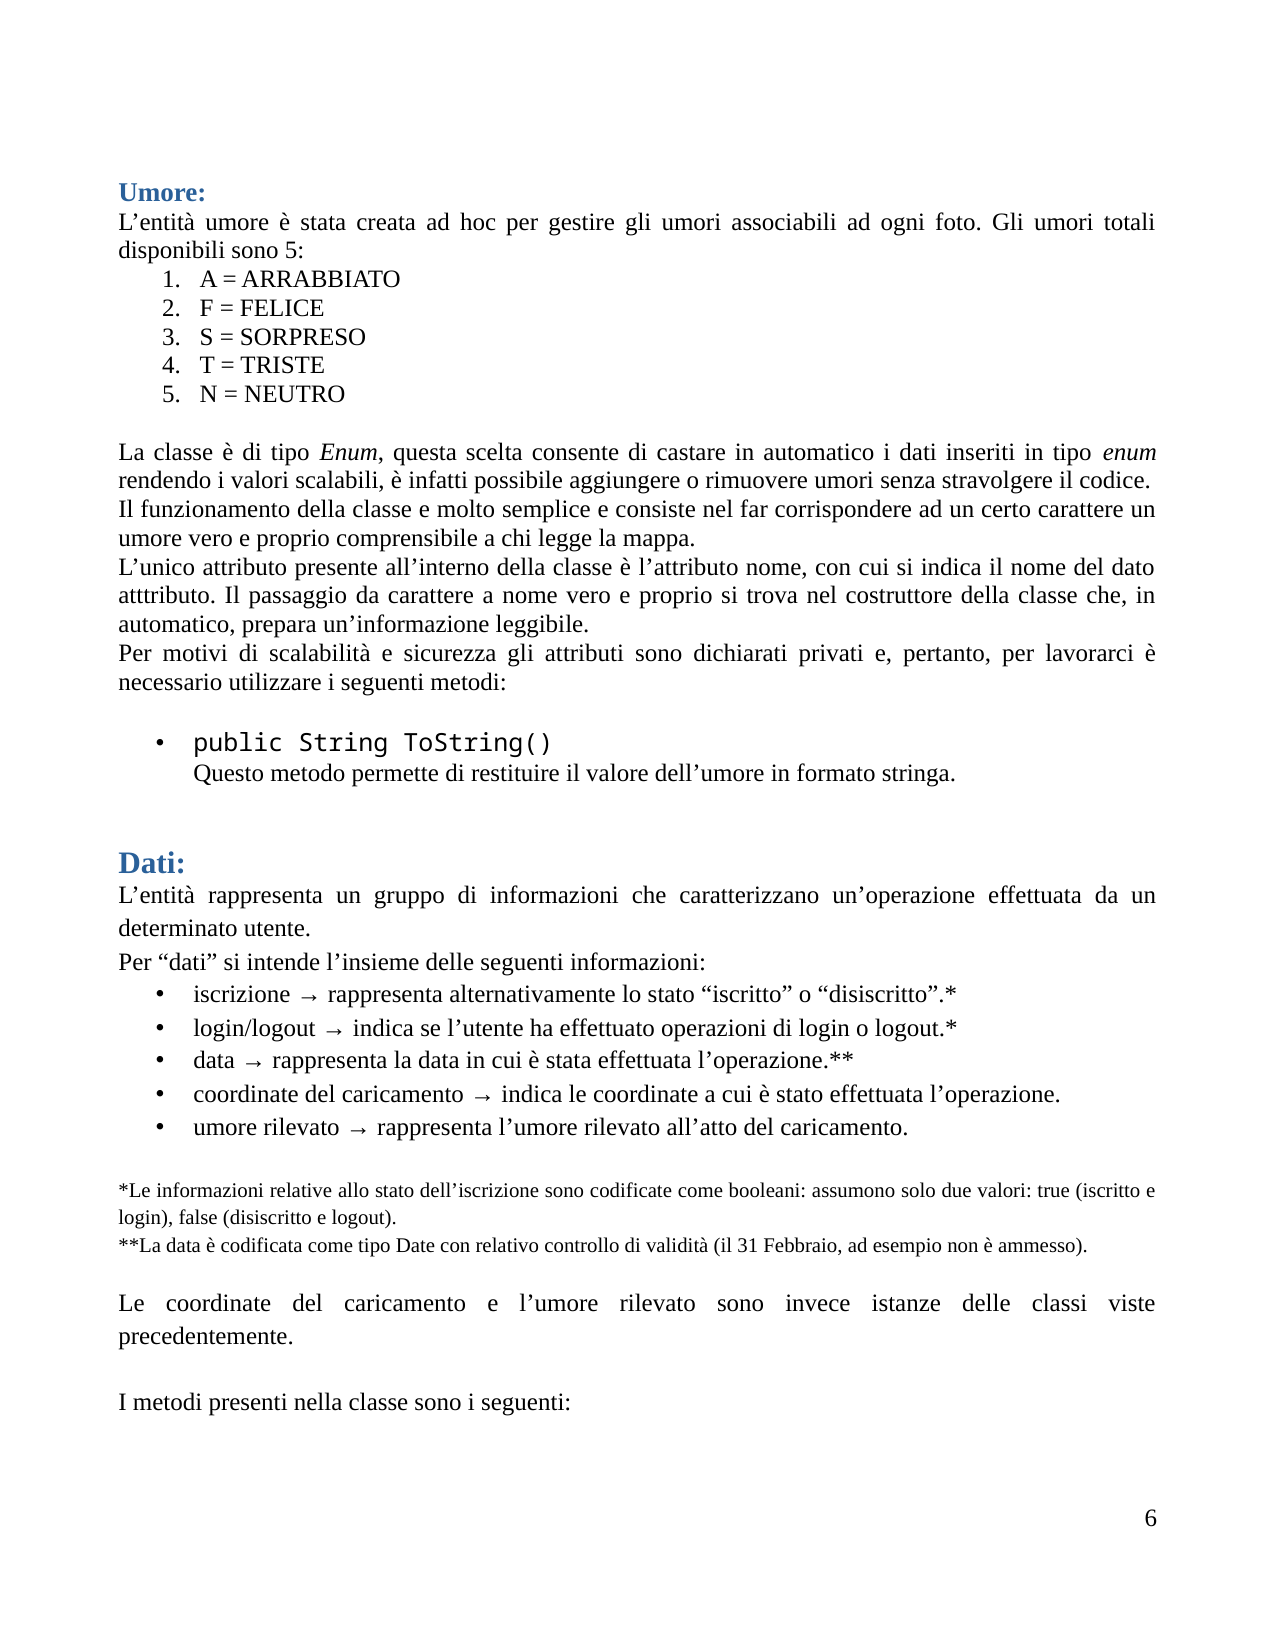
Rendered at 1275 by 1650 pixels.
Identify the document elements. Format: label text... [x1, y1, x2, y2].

list public String ToString() [156, 724, 1157, 758]
text Umore: [118, 176, 1157, 207]
list coordinate del caricamento → indica le coordinate a cui è stato effettuata l’operazione. [156, 1079, 1157, 1107]
text L’entità rappresenta un gruppo di informazioni che caratterizzano un’operazione effettuata da un determinato utente. [118, 881, 1157, 942]
list S = SORPRESO [162, 322, 1157, 351]
text Il funzionamento della classe e molto semplice e consiste nel far corrispondere ad un certo carattere un umore vero e proprio comprensibile a chi legge la mappa. [118, 494, 1157, 552]
list login/logout → indica se l’utente ha effettuato operazioni di login o logout.* [156, 1013, 1157, 1041]
text L’unico attributo presente all’interno della classe è l’attributo nome, con cui si indica il nome del dato atttributo. Il passaggio da carattere a nome vero e proprio si trova nel costruttore della classe che, in automatico, prepara un’informazione leggibile. [118, 552, 1157, 638]
list T = TRISTE [162, 351, 1157, 379]
text La classe è di tipo Enum, questa scelta consente di castare in automatico i dati inseriti in tipo enum rendendo i valori scalabili, è infatti possibile aggiungere o rimuovere umori senza stravolgere il codice. [118, 437, 1157, 494]
text **La data è codificata come tipo Date con relativo controllo di validità (il 31 Febbraio, ad esempio non è ammesso). [118, 1233, 1157, 1257]
text L’entità umore è stata creata ad hoc per gestire gli umori associabili ad ogni foto. Gli umori totali disponibili sono 5: [118, 207, 1157, 264]
text Per “dati” si intende l’insieme delle seguenti informazioni: [118, 947, 1157, 975]
list iscrizione → rappresenta alternativamente lo stato “iscritto” o “disiscritto”.* [156, 979, 1157, 1008]
list F = FELICE [162, 293, 1157, 322]
list A = ARRABBIATO [162, 264, 1157, 293]
list Questo metodo permette di restituire il valore dell’umore in formato stringa. [156, 758, 1157, 787]
list N = NEUTRO [162, 379, 1157, 408]
list data → rappresenta la data in cui è stata effettuata l’operazione.** [156, 1046, 1157, 1074]
text Le coordinate del caricamento e l’umore rilevato sono invece istanze delle classi viste precedentemente. [118, 1288, 1157, 1350]
list umore rilevato → rappresenta l’umore rilevato all’atto del caricamento. [156, 1112, 1157, 1140]
text Dati: [118, 844, 1157, 881]
text I metodi presenti nella classe sono i seguenti: [118, 1387, 1157, 1416]
text *Le informazioni relative allo stato dell’iscrizione sono codificate come booleani: assumono solo due valori: true (iscritto e login), false (disiscritto e logout). [118, 1178, 1157, 1229]
text Per motivi di scalabilità e sicurezza gli attributi sono dichiarati privati e, pertanto, per lavorarci è necessario utilizzare i seguenti metodi: [118, 638, 1157, 696]
